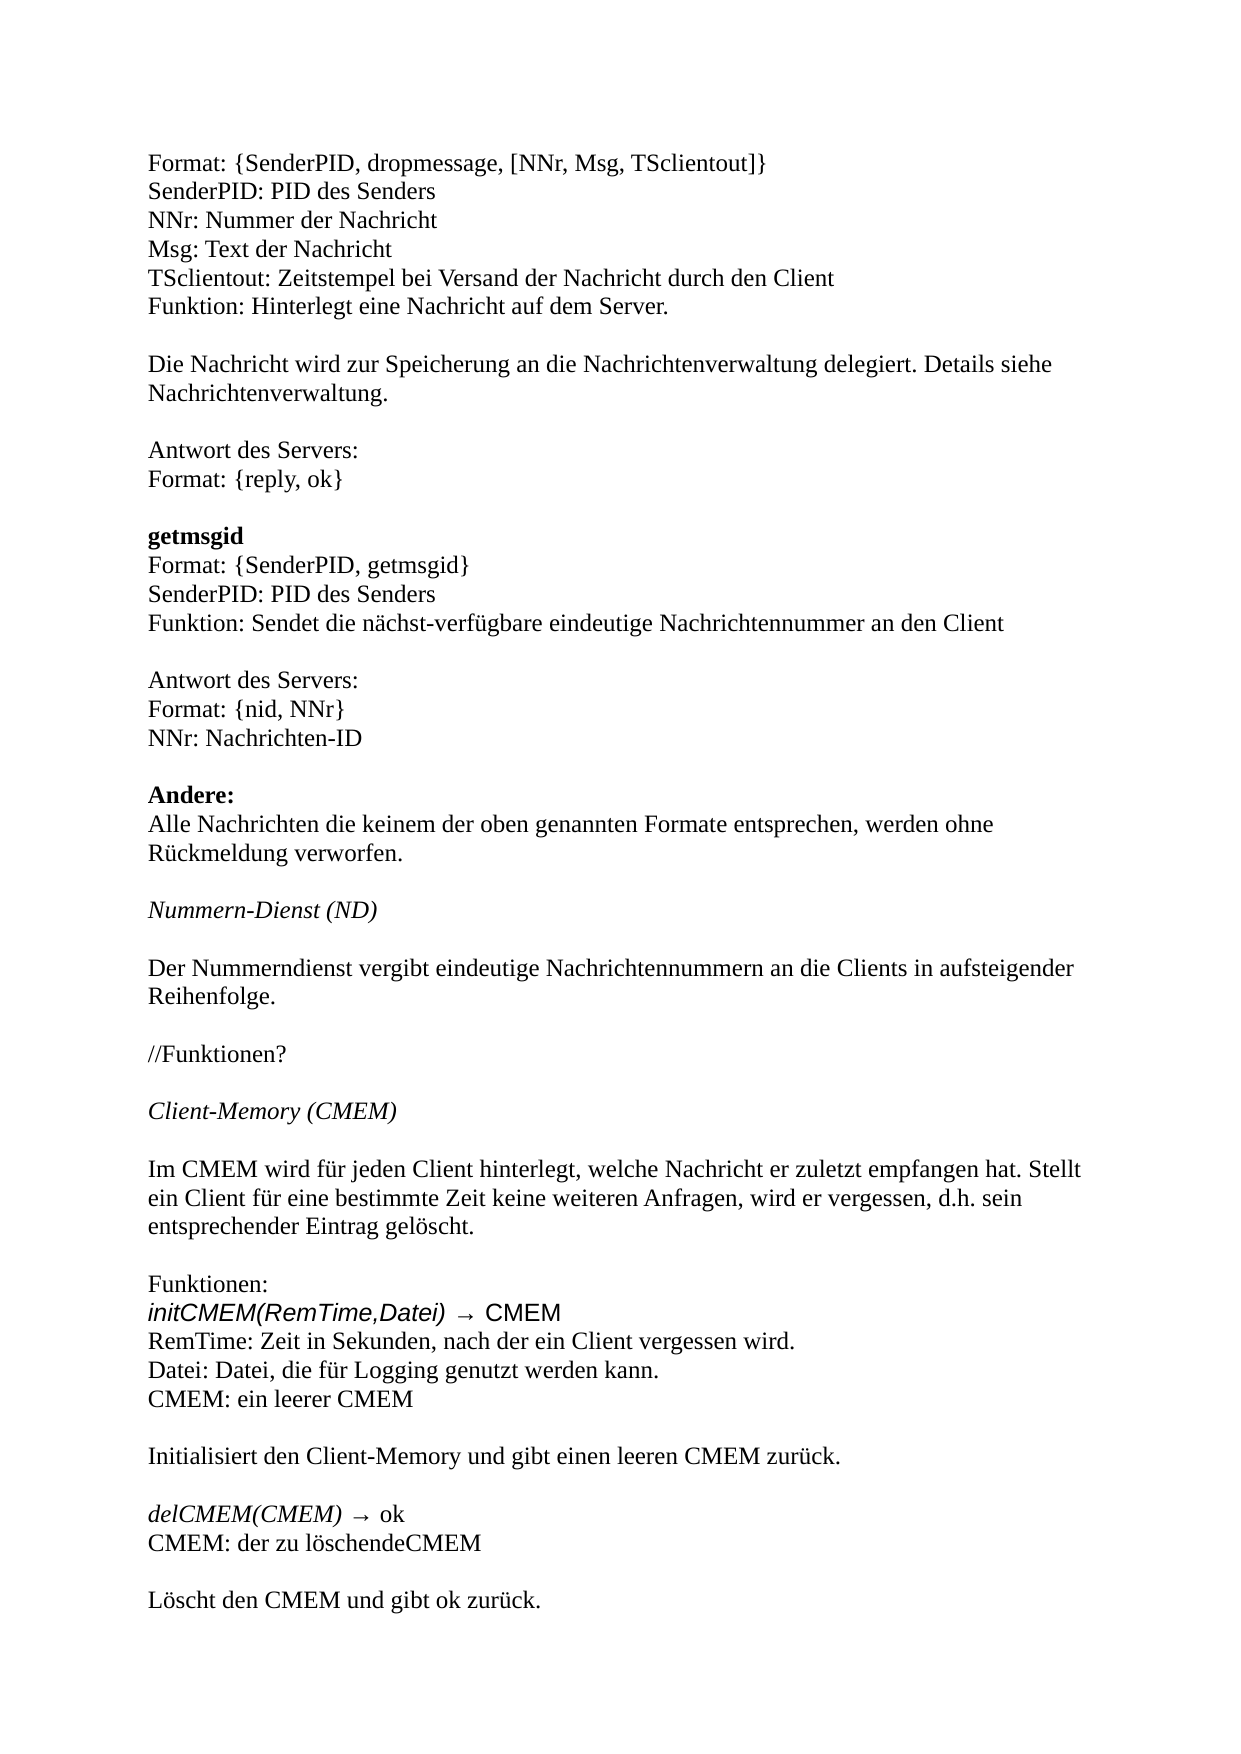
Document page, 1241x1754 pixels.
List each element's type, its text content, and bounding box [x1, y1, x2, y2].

text CMEM: ein leerer CMEM [148, 1384, 1093, 1413]
text Msg: Text der Nachricht [148, 234, 1093, 263]
text Format: {nid, NNr} [148, 694, 1093, 723]
text Initialisiert den Client-Memory und gibt einen leeren CMEM zurück. [148, 1441, 1093, 1470]
text Die Nachricht wird zur Speicherung an die Nachrichtenverwaltung delegiert. Details siehe Nachrichtenverwaltung. [148, 349, 1093, 406]
text TSclientout: Zeitstempel bei Versand der Nachricht durch den Client [148, 263, 1093, 291]
text Löscht den CMEM und gibt ok zurück. [148, 1585, 1093, 1614]
text NNr: Nummer der Nachricht [148, 205, 1093, 234]
text Nummern-Dienst (ND) [148, 895, 1093, 924]
text Der Nummerndienst vergibt eindeutige Nachrichtennummern an die Clients in aufsteigender Reihenfolge. [148, 953, 1093, 1010]
text CMEM: der zu löschendeCMEM [148, 1528, 1093, 1556]
text //Funktionen? [148, 1039, 1093, 1068]
text getmsgid [148, 521, 1093, 550]
text SenderPID: PID des Senders [148, 176, 1093, 205]
text Andere: [148, 780, 1093, 809]
text Im CMEM wird für jeden Client hinterlegt, welche Nachricht er zuletzt empfangen hat. Stellt ein Client für eine bestimmte Zeit keine weiteren Anfragen, wird er vergessen, d.h. sein entsprechender Eintrag gelöscht. [148, 1154, 1093, 1240]
text Format: {reply, ok} [148, 464, 1093, 493]
text Format: {SenderPID, dropmessage, [NNr, Msg, TSclientout]} [148, 148, 1093, 176]
text NNr: Nachrichten-ID [148, 723, 1093, 751]
text Client-Memory (CMEM) [148, 1096, 1093, 1125]
text Funktion: Sendet die nächst-verfügbare eindeutige Nachrichtennummer an den Client [148, 608, 1093, 636]
text Alle Nachrichten die keinem der oben genannten Formate entsprechen, werden ohne Rückmeldung verworfen. [148, 809, 1093, 866]
text delCMEM(CMEM) → ok [148, 1470, 1093, 1528]
text Datei: Datei, die für Logging genutzt werden kann. [148, 1355, 1093, 1384]
text Funktion: Hinterlegt eine Nachricht auf dem Server. [148, 291, 1093, 320]
text Antwort des Servers: [148, 665, 1093, 694]
text Antwort des Servers: [148, 435, 1093, 464]
text SenderPID: PID des Senders [148, 579, 1093, 608]
text Format: {SenderPID, getmsgid} [148, 550, 1093, 579]
text Funktionen: initCMEM(RemTime,Datei) → CMEM RemTime: Zeit in Sekunden, nach der ein Client vergessen wird. [148, 1269, 1093, 1355]
